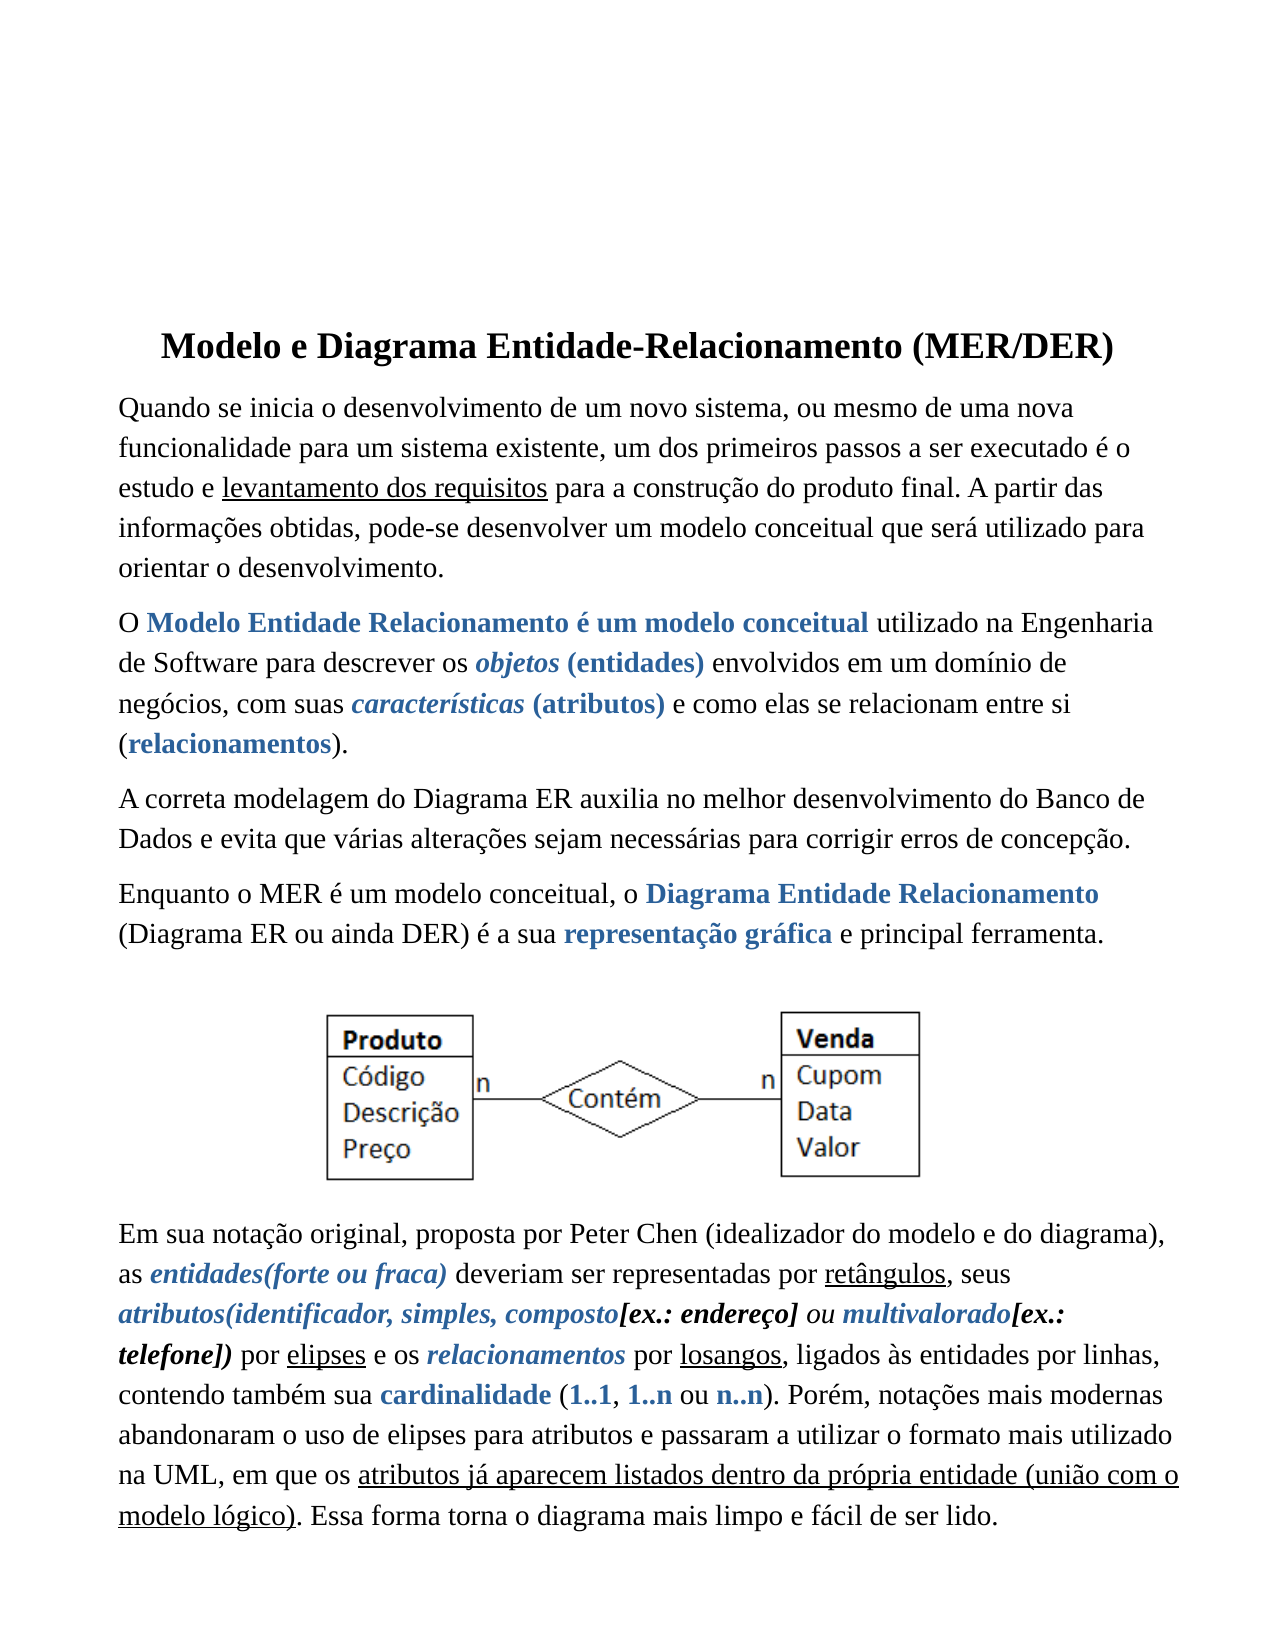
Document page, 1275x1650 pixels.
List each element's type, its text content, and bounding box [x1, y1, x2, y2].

text Em sua notação original, proposta por Peter Chen (idealizador do modelo e do diagrama), as entidades(forte ou fraca) deveriam ser representadas por retângulos, seus atributos(identificador, simples, composto[ex.: endereço] ou multivalorado[ex.: telefone]) por elipses e os relacionamentos por losangos, ligados às entidades por linhas, contendo também sua cardinalidade (1..1, 1..n ou n..n). Porém, notações mais modernas abandonaram o uso de elipses para atributos e passaram a utilizar o formato mais utilizado na UML, em que os atributos já aparecem listados dentro da própria entidade (união com o modelo lógico). Essa forma torna o diagrama mais limpo e fácil de ser lido. [118, 1216, 1186, 1531]
text Enquanto o MER é um modelo conceitual, o Diagrama Entidade Relacionamento (Diagrama ER ou ainda DER) é a sua representação gráfica e principal ferramenta. [118, 876, 1157, 949]
text Quando se inicia o desenvolvimento de um novo sistema, ou mesmo de uma nova funcionalidade para um sistema existente, um dos primeiros passos a ser executado é o estudo e levantamento dos requisitos para a construção do produto final. A partir das informações obtidas, pode-se desenvolver um modelo conceitual que será utilizado para orientar o desenvolvimento. [118, 390, 1157, 584]
picture [308, 1001, 936, 1193]
text Modelo e Diagrama Entidade-Relacionamento (MER/DER) [118, 323, 1157, 367]
text O Modelo Entidade Relacionamento é um modelo conceitual utilizado na Engenharia de Software para descrever os objetos (entidades) envolvidos em um domínio de negócios, com suas características (atributos) e como elas se relacionam entre si (relacionamentos). [118, 605, 1157, 759]
text A correta modelagem do Diagrama ER auxilia no melhor desenvolvimento do Banco de Dados e evita que várias alterações sejam necessárias para corrigir erros de concepção. [118, 781, 1157, 854]
